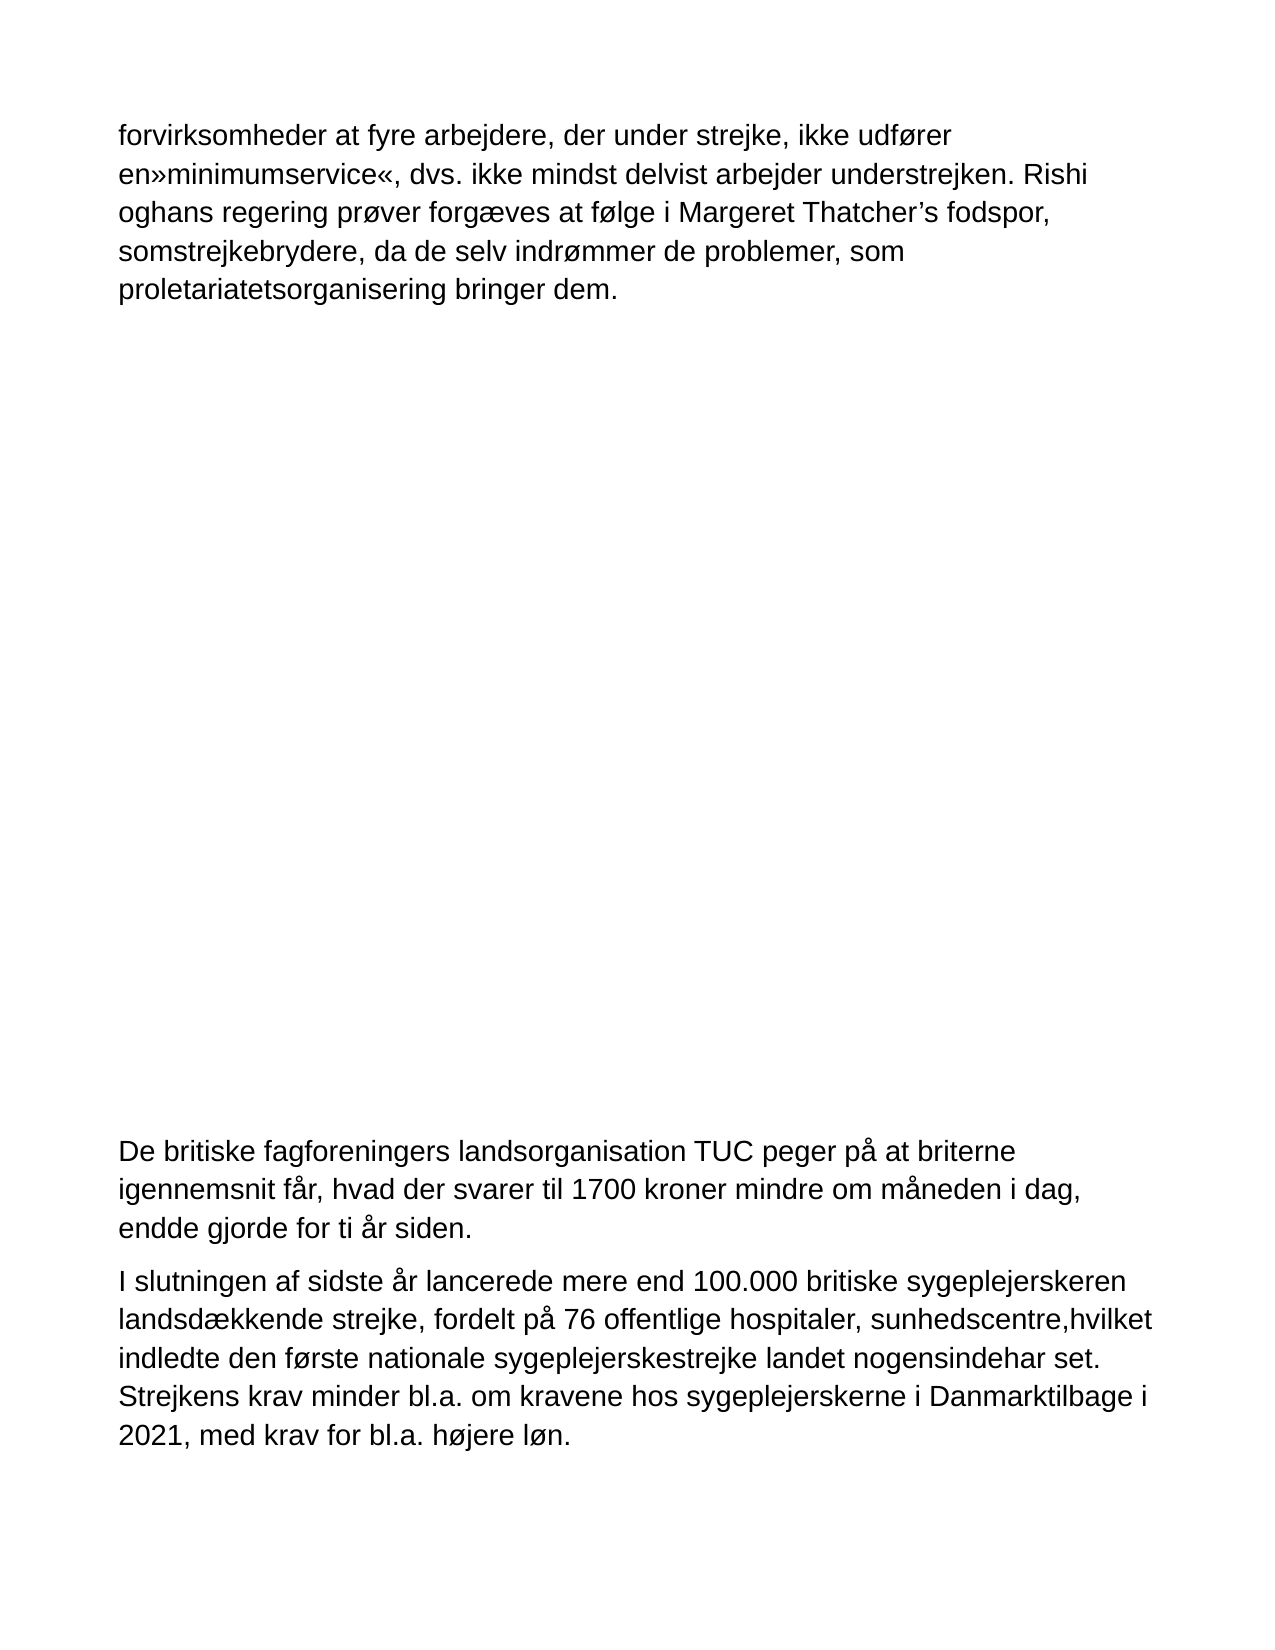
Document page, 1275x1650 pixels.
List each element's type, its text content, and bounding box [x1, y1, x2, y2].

text forvirksomheder at fyre arbejdere, der under strejke, ikke udfører en»minimumservice«, dvs. ikke mindst delvist arbejder understrejken. Rishi oghans regering prøver forgæves at følge i Margeret Thatcher’s fodspor, somstrejkebrydere, da de selv indrømmer de problemer, som proletariatetsorganisering bringer dem. [118, 118, 1157, 306]
text De britiske fagforeningers landsorganisation TUC peger på at briterne igennemsnit får, hvad der svarer til 1700 kroner mindre om måneden i dag, endde gjorde for ti år siden. [118, 1133, 1157, 1244]
text I slutningen af sidste år lancerede mere end 100.000 britiske sygeplejerskeren landsdækkende strejke, fordelt på 76 offentlige hospitaler, sunhedscentre,hvilket indledte den første nationale sygeplejerskestrejke landet nogensindehar set. Strejkens krav minder bl.a. om kravene hos sygeplejerskerne i Danmarktilbage i 2021, med krav for bl.a. højere løn. [118, 1264, 1157, 1451]
